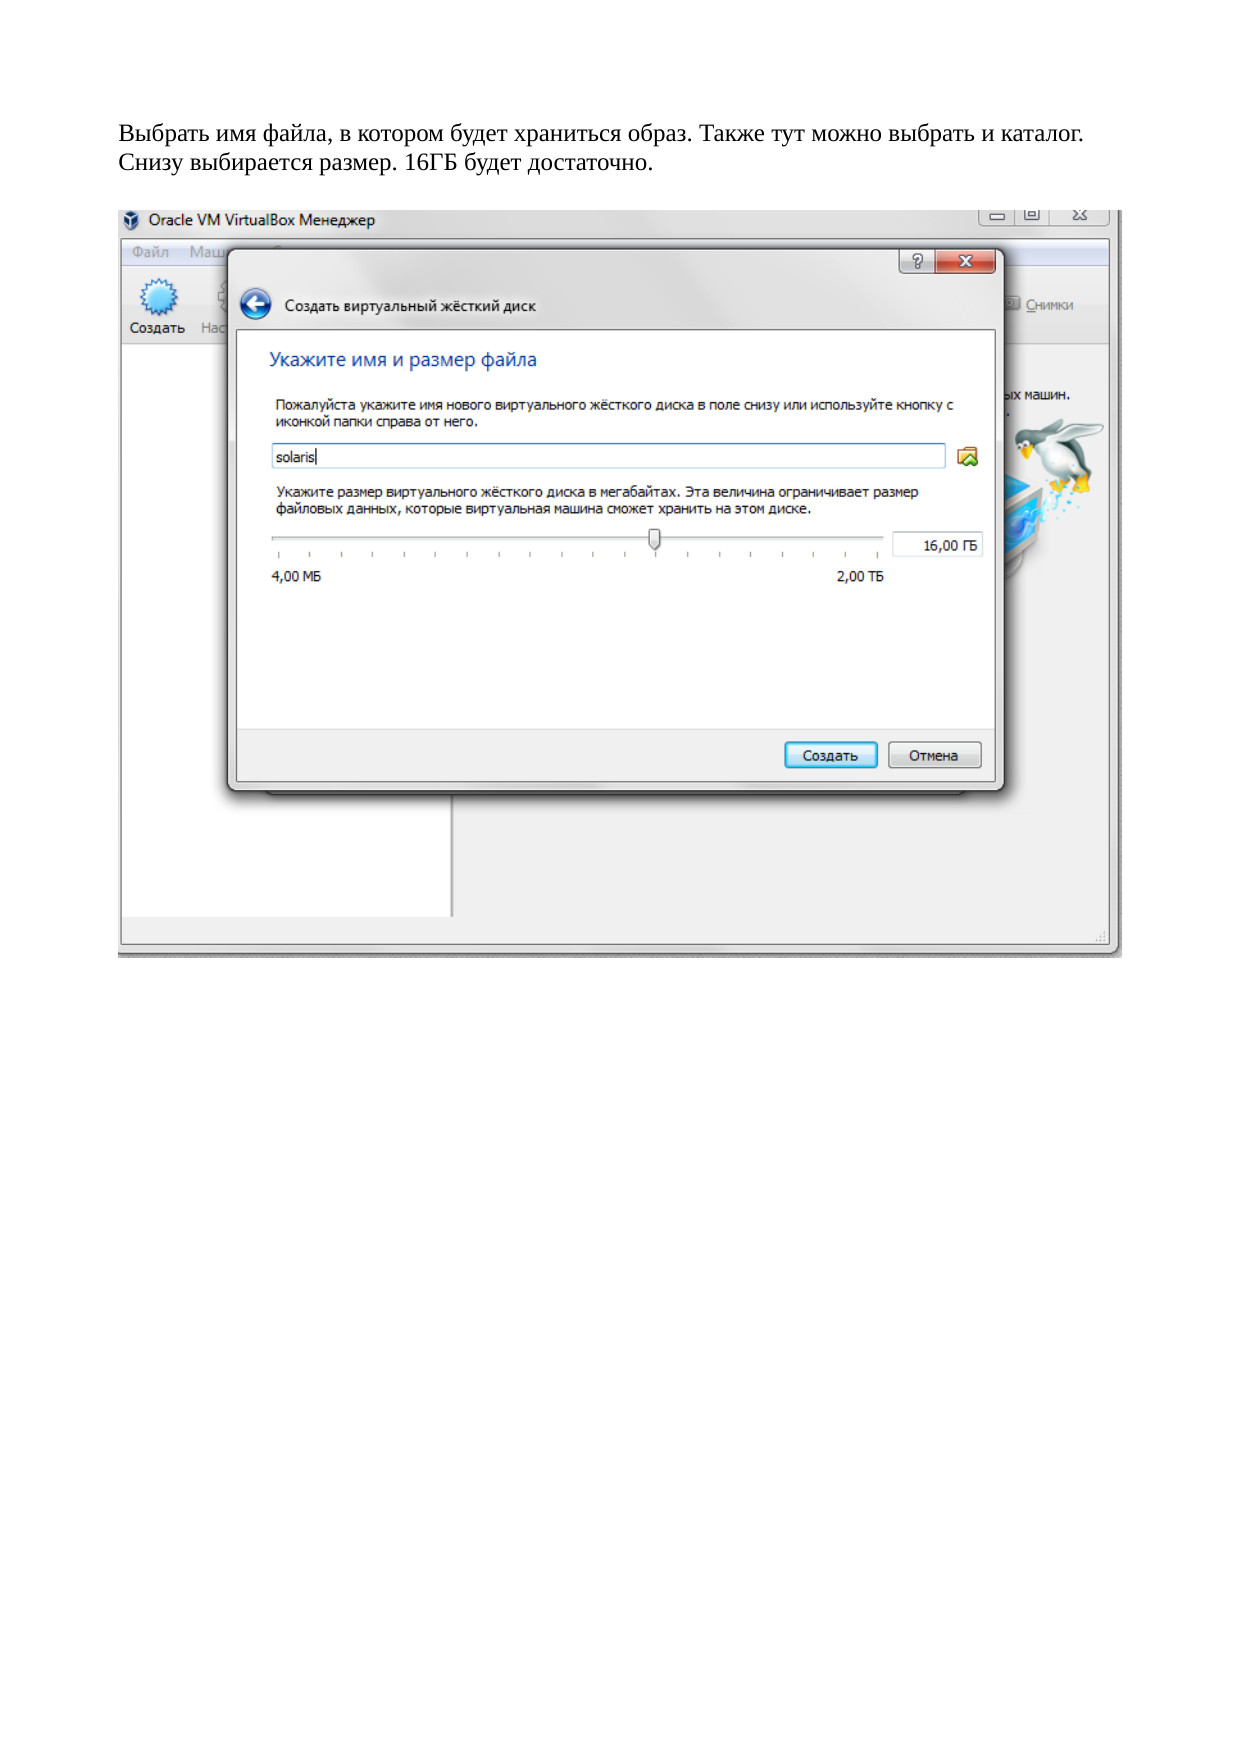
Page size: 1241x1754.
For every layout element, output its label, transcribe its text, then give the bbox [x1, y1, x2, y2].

text Выбрать имя файла, в котором будет храниться образ. Также тут можно выбрать и каталог. Снизу выбирается размер. 16ГБ будет достаточно. [118, 118, 1122, 176]
picture [118, 210, 1123, 958]
